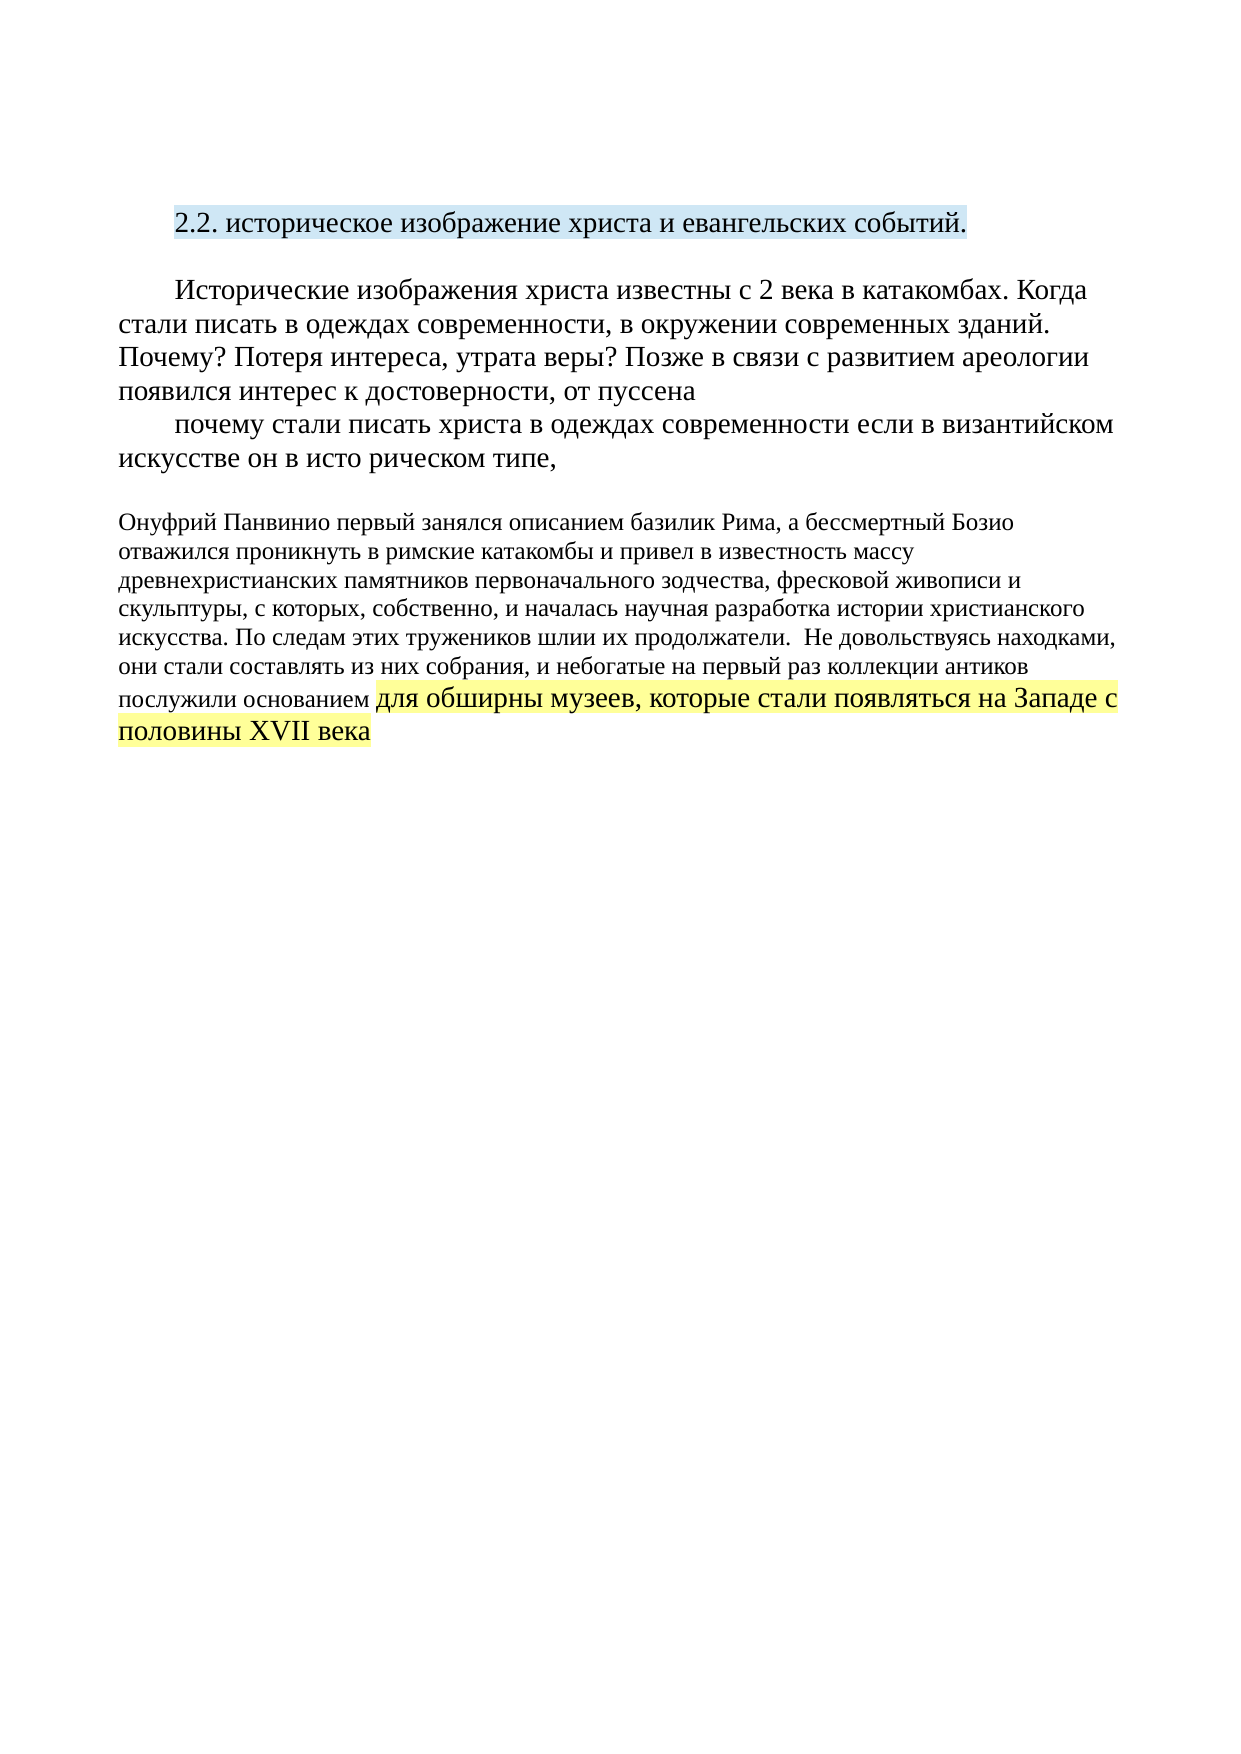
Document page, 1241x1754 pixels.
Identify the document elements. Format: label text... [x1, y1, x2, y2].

text Онуфрий Панвинио первый занялся описанием базилик Рима, а бессмертный Бозио отважился проникнуть в римские катакомбы и привел в известность массу древнехристианских памятников первоначального зодчества, фресковой живописи и скульптуры, с которых, собственно, и началась научная разработка истории христианского искусства. По следам этих тружеников шлии их продолжатели. Не довольствуясь находками, они стали составлять из них собрания, и небогатые на первый раз коллекции антиков послужили основанием для обширны музеев, которые стали появляться на Западе с половины XVII века [118, 507, 1122, 747]
text Исторические изображения христа известны с 2 века в катакомбах. Когда стали писать в одеждах современности, в окружении современных зданий. Почему? Потеря интереса, утрата веры? Позже в связи с развитием ареологии появился интерес к достоверности, от пуссена [118, 272, 1122, 407]
text 2.2. историческое изображение христа и евангельских событий. [118, 205, 1122, 239]
text почему стали писать христа в одеждах современности если в византийском искусстве он в исто рическом типе, [118, 407, 1122, 474]
